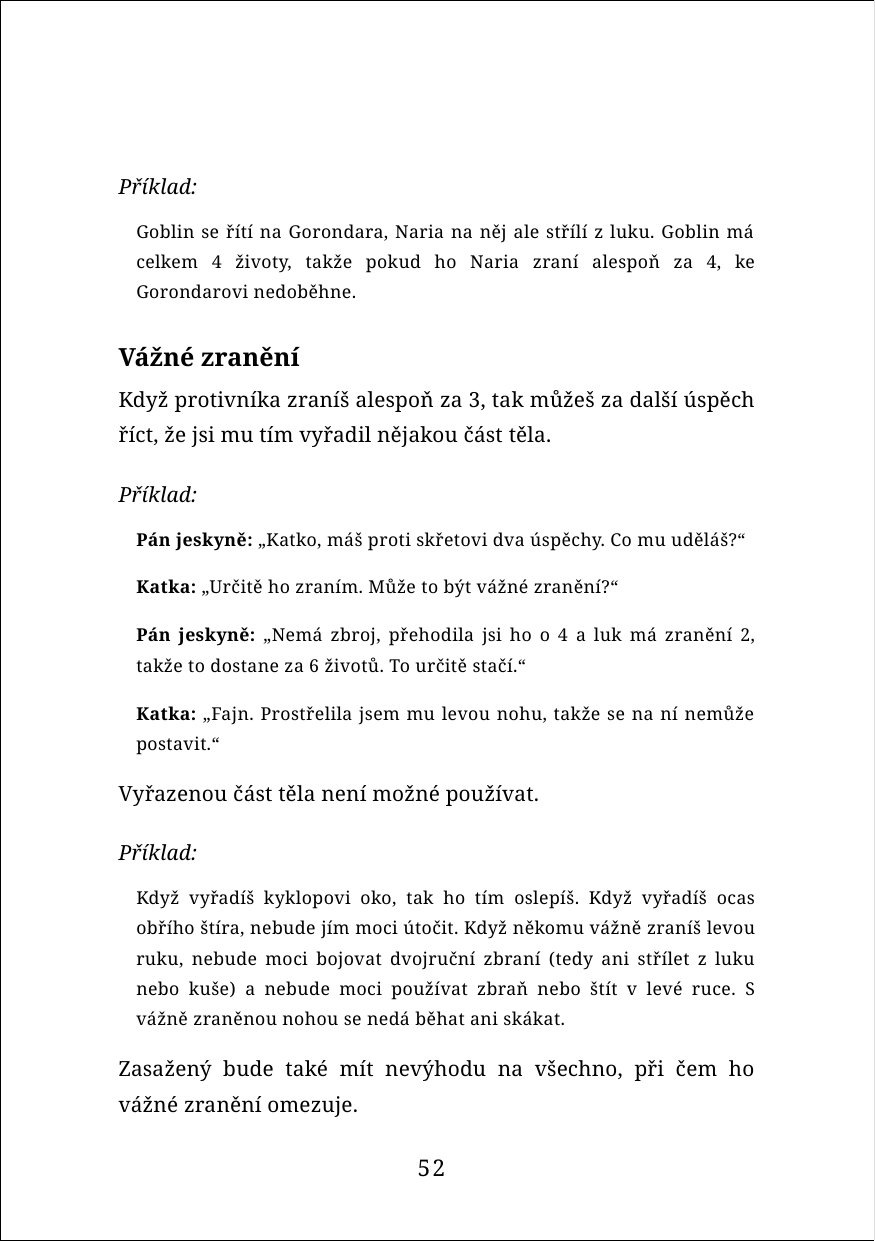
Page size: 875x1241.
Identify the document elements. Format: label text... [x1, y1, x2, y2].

text Goblin se řítí na Gorondara, Naria na něj ale střílí z luku. Goblin má celkem 4 životy, takže pokud ho Naria zraní alespoň za 4, ke Gorondarovi nedoběhne. [136, 219, 756, 304]
text Když protivníka zraníš alespoň za 3, tak můžeš za další úspěch říct, že jsi mu tím vyřadil nějakou část těla. [118, 385, 756, 449]
text Vyřazenou část těla není možné používat. [118, 779, 756, 807]
text Když vyřadíš kyklopovi oko, tak ho tím oslepíš. Když vyřadíš ocas obřího štíra, nebude jím moci útočit. Když někomu vážně zraníš levou ruku, nebude moci bojovat dvojruční zbraní (tedy ani střílet z luku nebo kuše) a nebude moci používat zbraň nebo štít v levé ruce. S vážně zraněnou nohou se nedá běhat ani skákat. [136, 886, 756, 1031]
text Zasažený bude také mít nevýhodu na všechno, při čem ho vážné zranění omezuje. [118, 1054, 756, 1118]
text Katka: „Určitě ho zraním. Může to být vážné zranění?“ [136, 575, 756, 599]
subtitle Vážné zranění [118, 339, 756, 373]
text Příklad: [118, 838, 756, 867]
text Pán jeskyně: „Katko, máš proti skřetovi dva úspěchy. Co mu uděláš?“ [136, 527, 756, 551]
text Příklad: [118, 172, 756, 200]
text Katka: „Fajn. Prostřelila jsem mu levou nohu, takže se na ní nemůže postavit.“ [136, 701, 756, 755]
text Pán jeskyně: „Nemá zbroj, přehodila jsi ho o 4 a luk má zranění 2, takže to dostane za 6 životů. To určitě stačí.“ [136, 623, 756, 677]
text Příklad: [118, 480, 756, 508]
